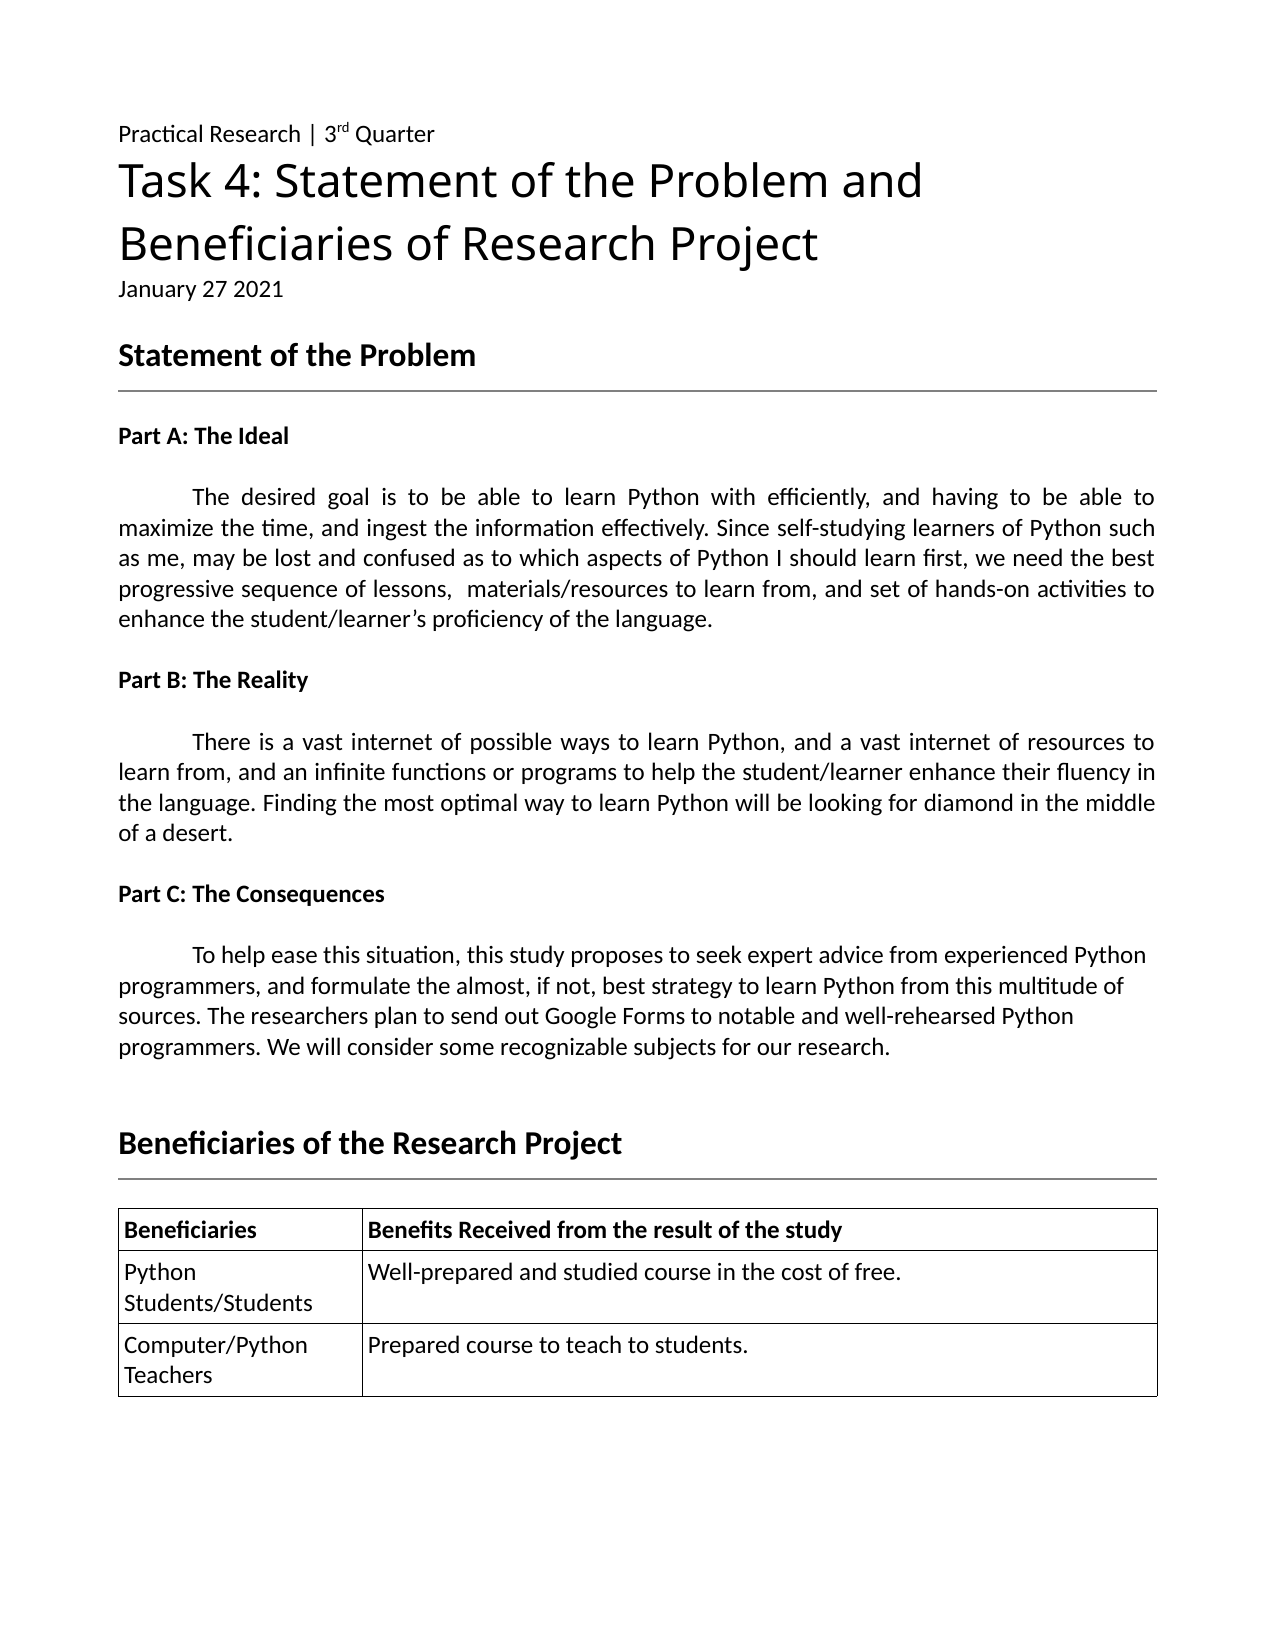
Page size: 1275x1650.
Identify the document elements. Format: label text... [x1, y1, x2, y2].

text Part B: The Reality [118, 664, 1157, 695]
text Part C: The Consequences [118, 878, 1157, 909]
table_cell Computer/Python Teachers [119, 1324, 362, 1396]
text To help ease this situation, this study proposes to seek expert advice from experienced Python programmers, and formulate the almost, if not, best strategy to learn Python from this multitude of sources. The researchers plan to send out Google Forms to notable and well-rehearsed Python programmers. We will consider some recognizable subjects for our research. [118, 939, 1157, 1061]
text Part A: The Ideal [118, 420, 1157, 451]
table_cell Python Students/Students [119, 1251, 362, 1323]
table_header Beneficiaries [119, 1209, 362, 1250]
text Practical Research | 3rd Quarter [118, 118, 1157, 149]
table_cell Well-prepared and studied course in the cost of free. [363, 1251, 1157, 1323]
table_cell Prepared course to teach to students. [363, 1324, 1157, 1396]
text Beneficiaries of the Research Project [118, 1122, 1157, 1163]
text Task 4: Statement of the Problem and Beneficiaries of Research Project [118, 149, 1157, 273]
text There is a vast internet of possible ways to learn Python, and a vast internet of resources to learn from, and an infinite functions or programs to help the student/learner enhance their fluency in the language. Finding the most optimal way to learn Python will be looking for diamond in the middle of a desert. [118, 726, 1157, 848]
text January 27 2021 [118, 273, 1157, 304]
table_header Benefits Received from the result of the study [363, 1209, 1157, 1250]
text The desired goal is to be able to learn Python with efficiently, and having to be able to maximize the time, and ingest the information effectively. Since self-studying learners of Python such as me, may be lost and confused as to which aspects of Python I should learn first, we need the best progressive sequence of lessons, materials/resources to learn from, and set of hands-on activities to enhance the student/learner’s proficiency of the language. [118, 481, 1157, 634]
text Statement of the Problem [118, 334, 1157, 375]
